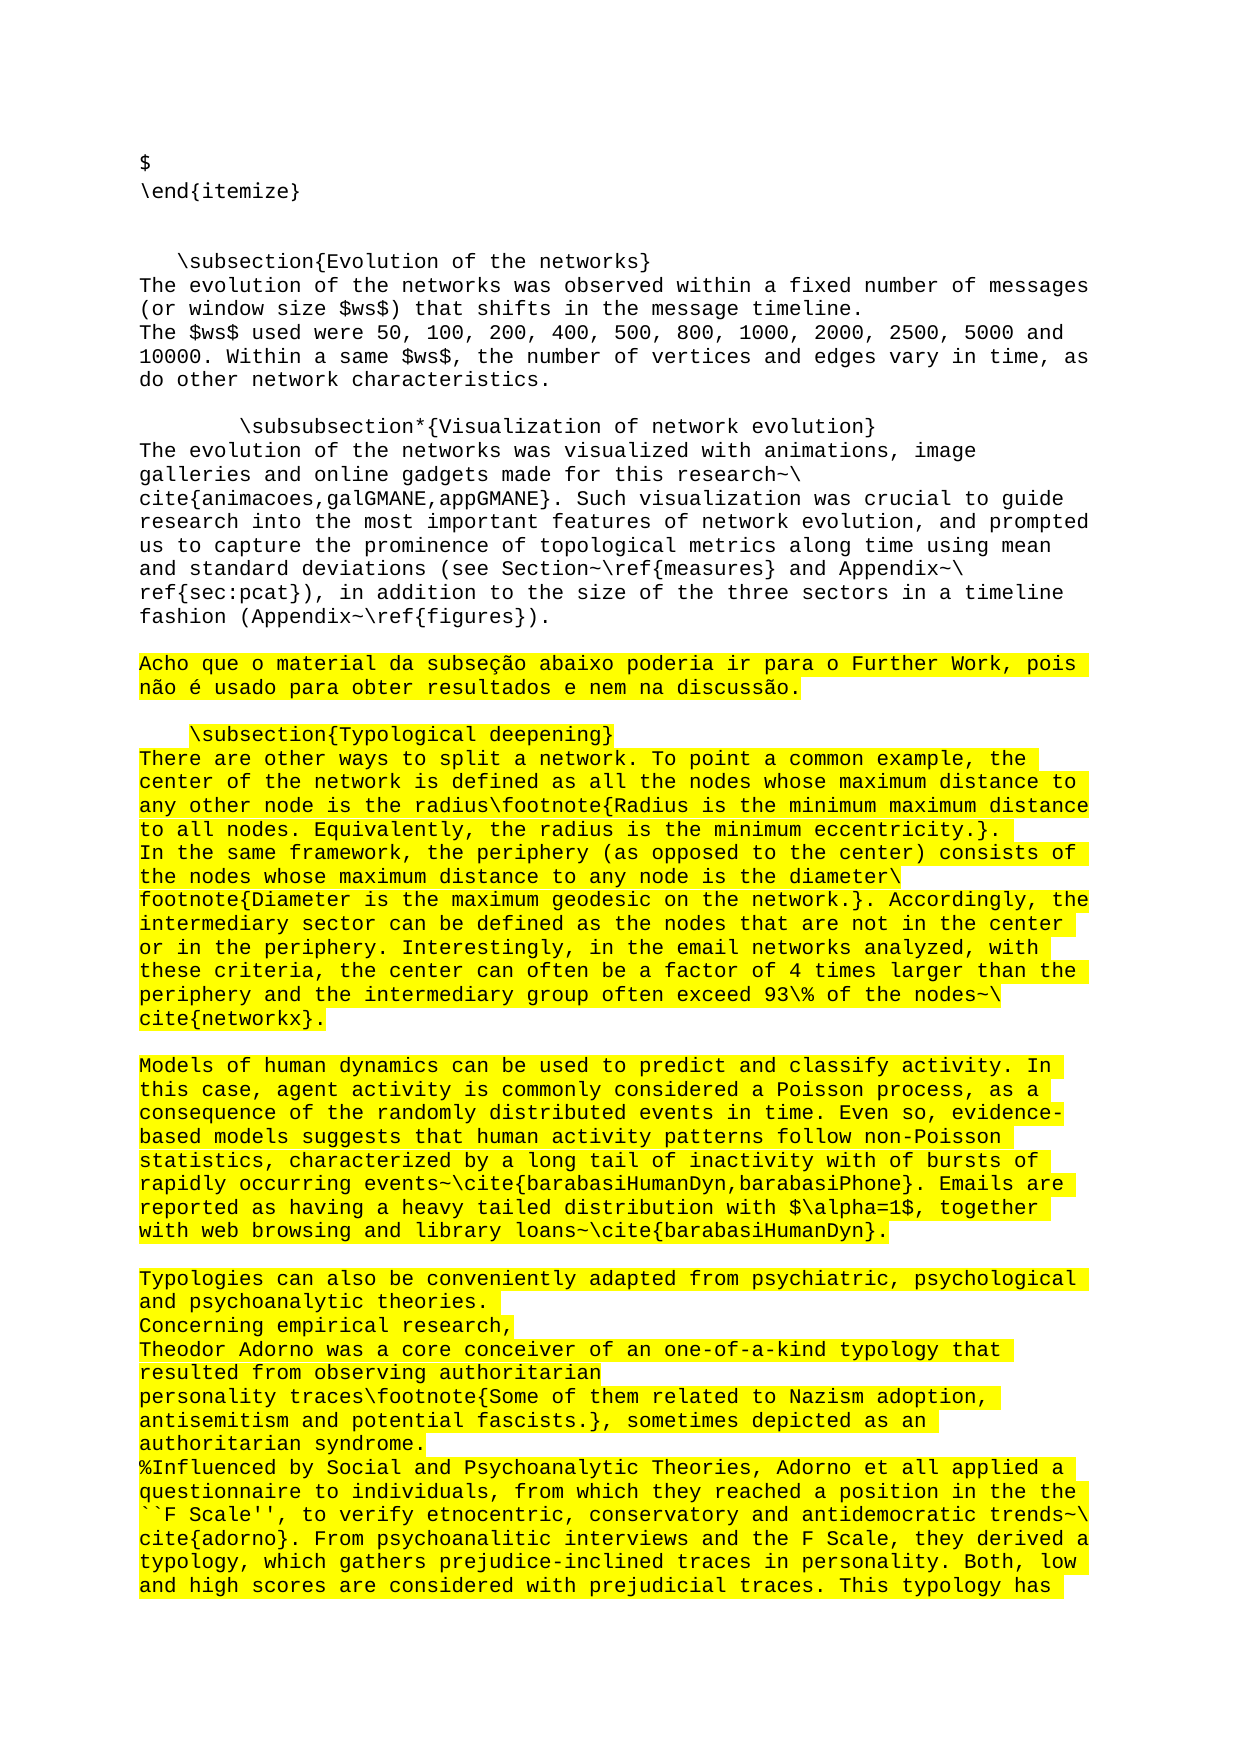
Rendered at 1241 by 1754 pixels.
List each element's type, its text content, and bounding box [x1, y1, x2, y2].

text Acho que o material da subseção abaixo poderia ir para o Further Work, pois não é usado para obter resultados e nem na discussão. [139, 653, 1101, 700]
text \subsubsection*{Visualization of network evolution} [139, 417, 1101, 440]
text The evolution of the networks was visualized with animations, image galleries and online gadgets made for this research~\cite{animacoes,galGMANE,appGMANE}. Such visualization was crucial to guide research into the most important features of network evolution, and prompted us to capture the prominence of topological metrics along time using mean and standard deviations (see Section~\ref{measures} and Appendix~\ref{sec:pcat}), in addition to the size of the three sectors in a timeline fashion (Appendix~\ref{figures}). [139, 440, 1101, 629]
text The evolution of the networks was observed within a fixed number of messages (or window size $ws$) that shifts in the message timeline. [139, 275, 1101, 322]
text $ \end{itemize} [139, 148, 1101, 227]
text In the same framework, the periphery (as opposed to the center) consists of the nodes whose maximum distance to any node is the diameter\footnote{Diameter is the maximum geodesic on the network.}. Accordingly, the intermediary sector can be defined as the nodes that are not in the center or in the periphery. Interestingly, in the email networks analyzed, with these criteria, the center can often be a factor of 4 times larger than the periphery and the intermediary group often exceed 93\% of the nodes~\cite{networkx}. [139, 842, 1101, 1031]
text The $ws$ used were 50, 100, 200, 400, 500, 800, 1000, 2000, 2500, 5000 and 10000. Within a same $ws$, the number of vertices and edges vary in time, as do other network characteristics. [139, 322, 1101, 393]
text \subsection{Evolution of the networks} [139, 251, 1101, 275]
text Theodor Adorno was a core conceiver of an one-of-a-kind typology that resulted from observing authoritarian [139, 1339, 1101, 1386]
text Typologies can also be conveniently adapted from psychiatric, psychological and psychoanalytic theories. [139, 1268, 1101, 1315]
text Models of human dynamics can be used to predict and classify activity. In this case, agent activity is commonly considered a Poisson process, as a consequence of the randomly distributed events in time. Even so, evidence-based models suggests that human activity patterns follow non-Poisson statistics, characterized by a long tail of inactivity with of bursts of rapidly occurring events~\cite{barabasiHumanDyn,barabasiPhone}. Emails are reported as having a heavy tailed distribution with $\alpha=1$, together with web browsing and library loans~\cite{barabasiHumanDyn}. [139, 1055, 1101, 1244]
text There are other ways to split a network. To point a common example, the center of the network is defined as all the nodes whose maximum distance to any other node is the radius\footnote{Radius is the minimum maximum distance to all nodes. Equivalently, the radius is the minimum eccentricity.}. [139, 748, 1101, 842]
text personality traces\footnote{Some of them related to Nazism adoption, antisemitism and potential fascists.}, sometimes depicted as an authoritarian syndrome. [139, 1386, 1101, 1457]
text %Influenced by Social and Psychoanalytic Theories, Adorno et all applied a questionnaire to individuals, from which they reached a position in the the ``F Scale'', to verify etnocentric, conservatory and antidemocratic trends~\cite{adorno}. From psychoanalitic interviews and the F Scale, they derived a typology, which gathers prejudice-inclined traces in personality. Both, low and high scores are considered with prejudicial traces. This typology has [139, 1457, 1101, 1599]
text \subsection{Typological deepening} [139, 724, 1101, 748]
text Concerning empirical research, [139, 1315, 1101, 1339]
